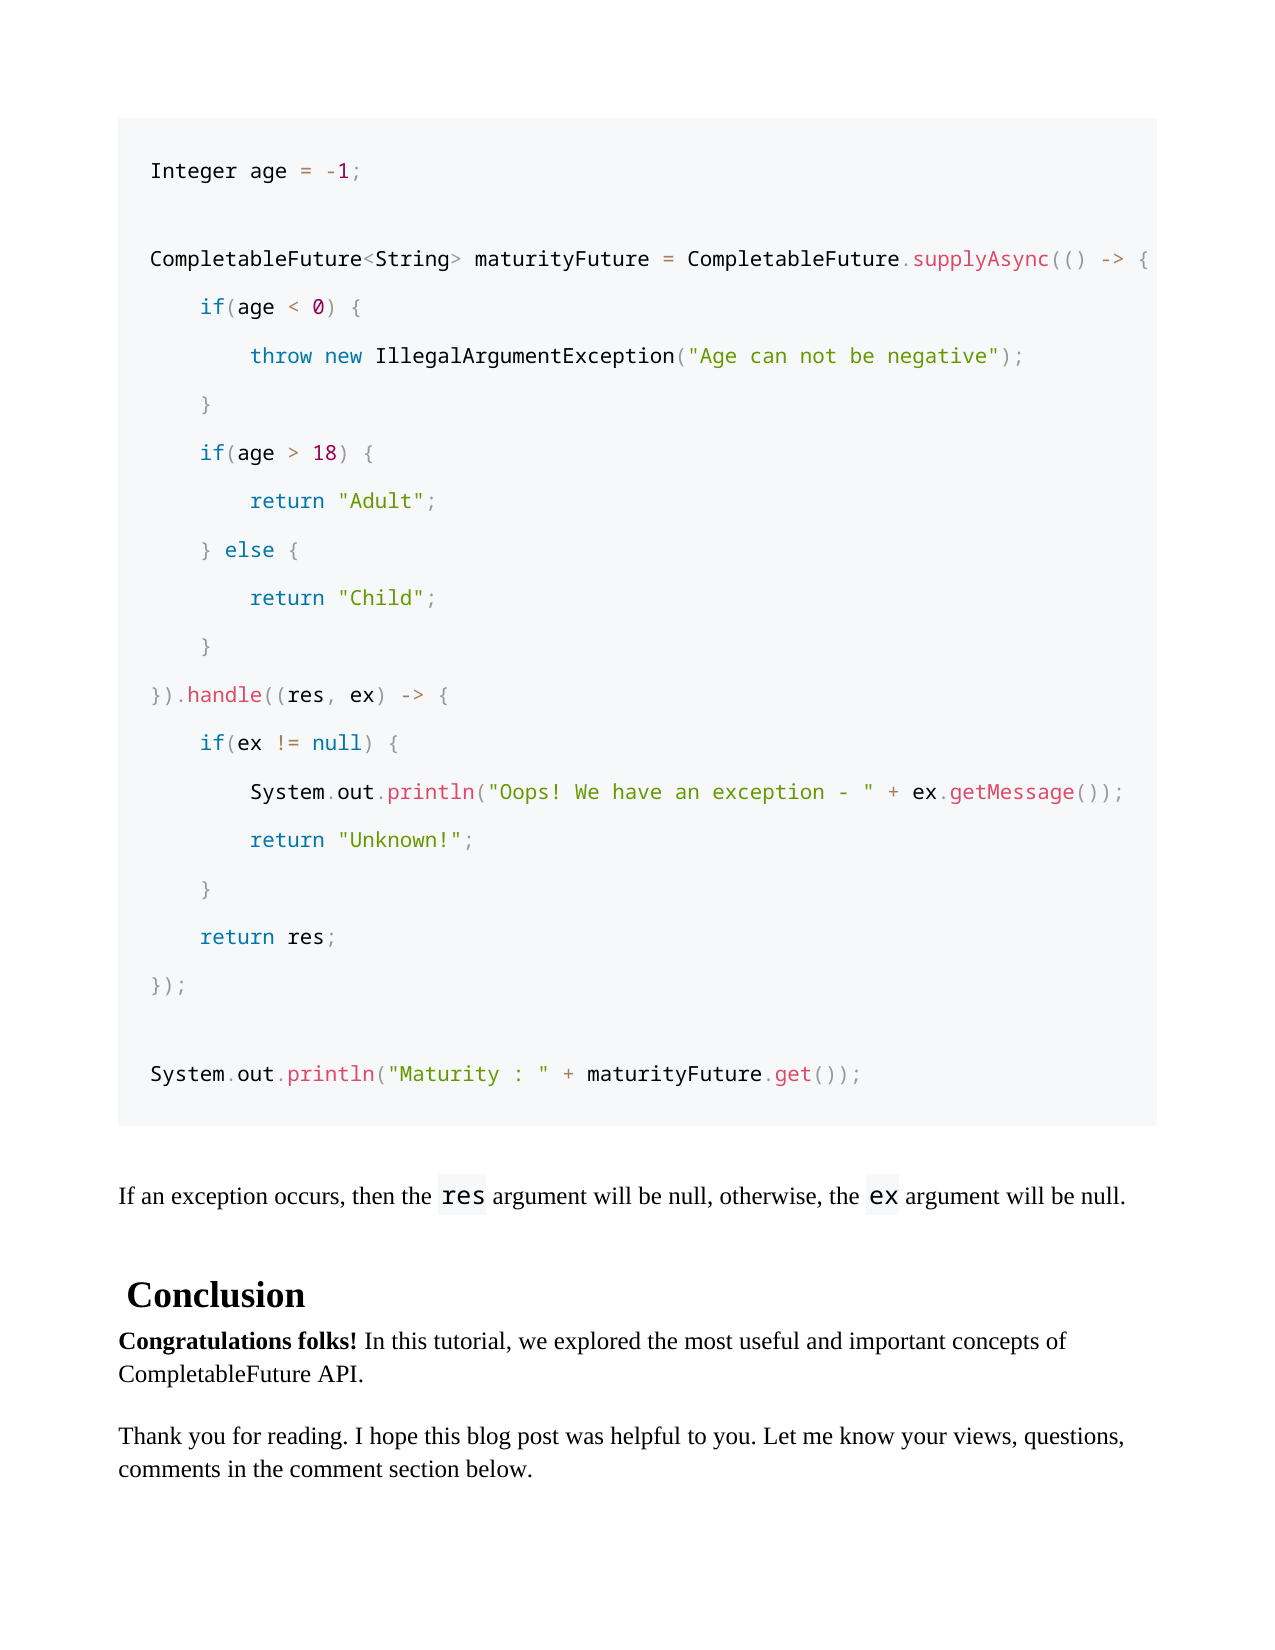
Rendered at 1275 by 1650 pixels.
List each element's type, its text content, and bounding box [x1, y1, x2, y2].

text res argument will be null, otherwise, the [439, 1174, 866, 1214]
text ex argument will be null. [867, 1174, 1157, 1214]
text } [852, 353, 858, 362]
text } [402, 594, 408, 604]
text } [490, 352, 496, 362]
text } [301, 352, 309, 360]
text } [119, 352, 1157, 400]
text } [352, 836, 358, 846]
text } [290, 594, 296, 604]
text return "Unknown!"; [119, 788, 1157, 836]
text }).handle((res, ex) -> { [119, 642, 1157, 691]
text } [119, 836, 1157, 884]
text return res; [119, 884, 1157, 933]
text } [290, 353, 296, 362]
text If an exception occurs, then the [118, 1174, 438, 1214]
text } [715, 352, 721, 362]
text Congratulations folks! In this tutorial, we explored the most useful and important concepts of CompletableFuture API. [118, 1326, 1157, 1388]
text Integer age = -1; [119, 119, 1157, 166]
text return "Adult"; [119, 449, 1157, 497]
text } [402, 837, 408, 846]
text } [502, 352, 508, 362]
text } [351, 352, 359, 360]
subtitle Conclusion [126, 1272, 1157, 1315]
text } [652, 353, 658, 362]
text } [965, 352, 971, 361]
text } [815, 353, 821, 362]
text System.out.println("Oops! We have an exception - " + ex.getMessage()); [119, 739, 1157, 788]
text Thank you for reading. I hope this blog post was helpful to you. Let me know your views, questions, comments in the comment section below. [118, 1421, 1157, 1483]
text } [915, 352, 921, 362]
text } [290, 836, 296, 846]
text if(age < 0) { [119, 255, 1157, 303]
text if(age > 18) { [119, 400, 1157, 449]
text if(ex != null) { [119, 691, 1157, 739]
text }); [240, 933, 246, 943]
text } else { [119, 497, 1157, 546]
text return "Child"; [119, 546, 1157, 594]
text } [414, 836, 422, 844]
text } [427, 352, 433, 362]
text throw new IllegalArgumentException("Age can not be negative"); [119, 303, 1157, 352]
text System.out.println("Maturity : " + maturityFuture.get()); [119, 1021, 1157, 1125]
text CompletableFuture<String> maturityFuture = CompletableFuture.supplyAsync(() -> { [119, 207, 1157, 255]
text }); [119, 933, 1157, 981]
text } [119, 594, 1157, 642]
